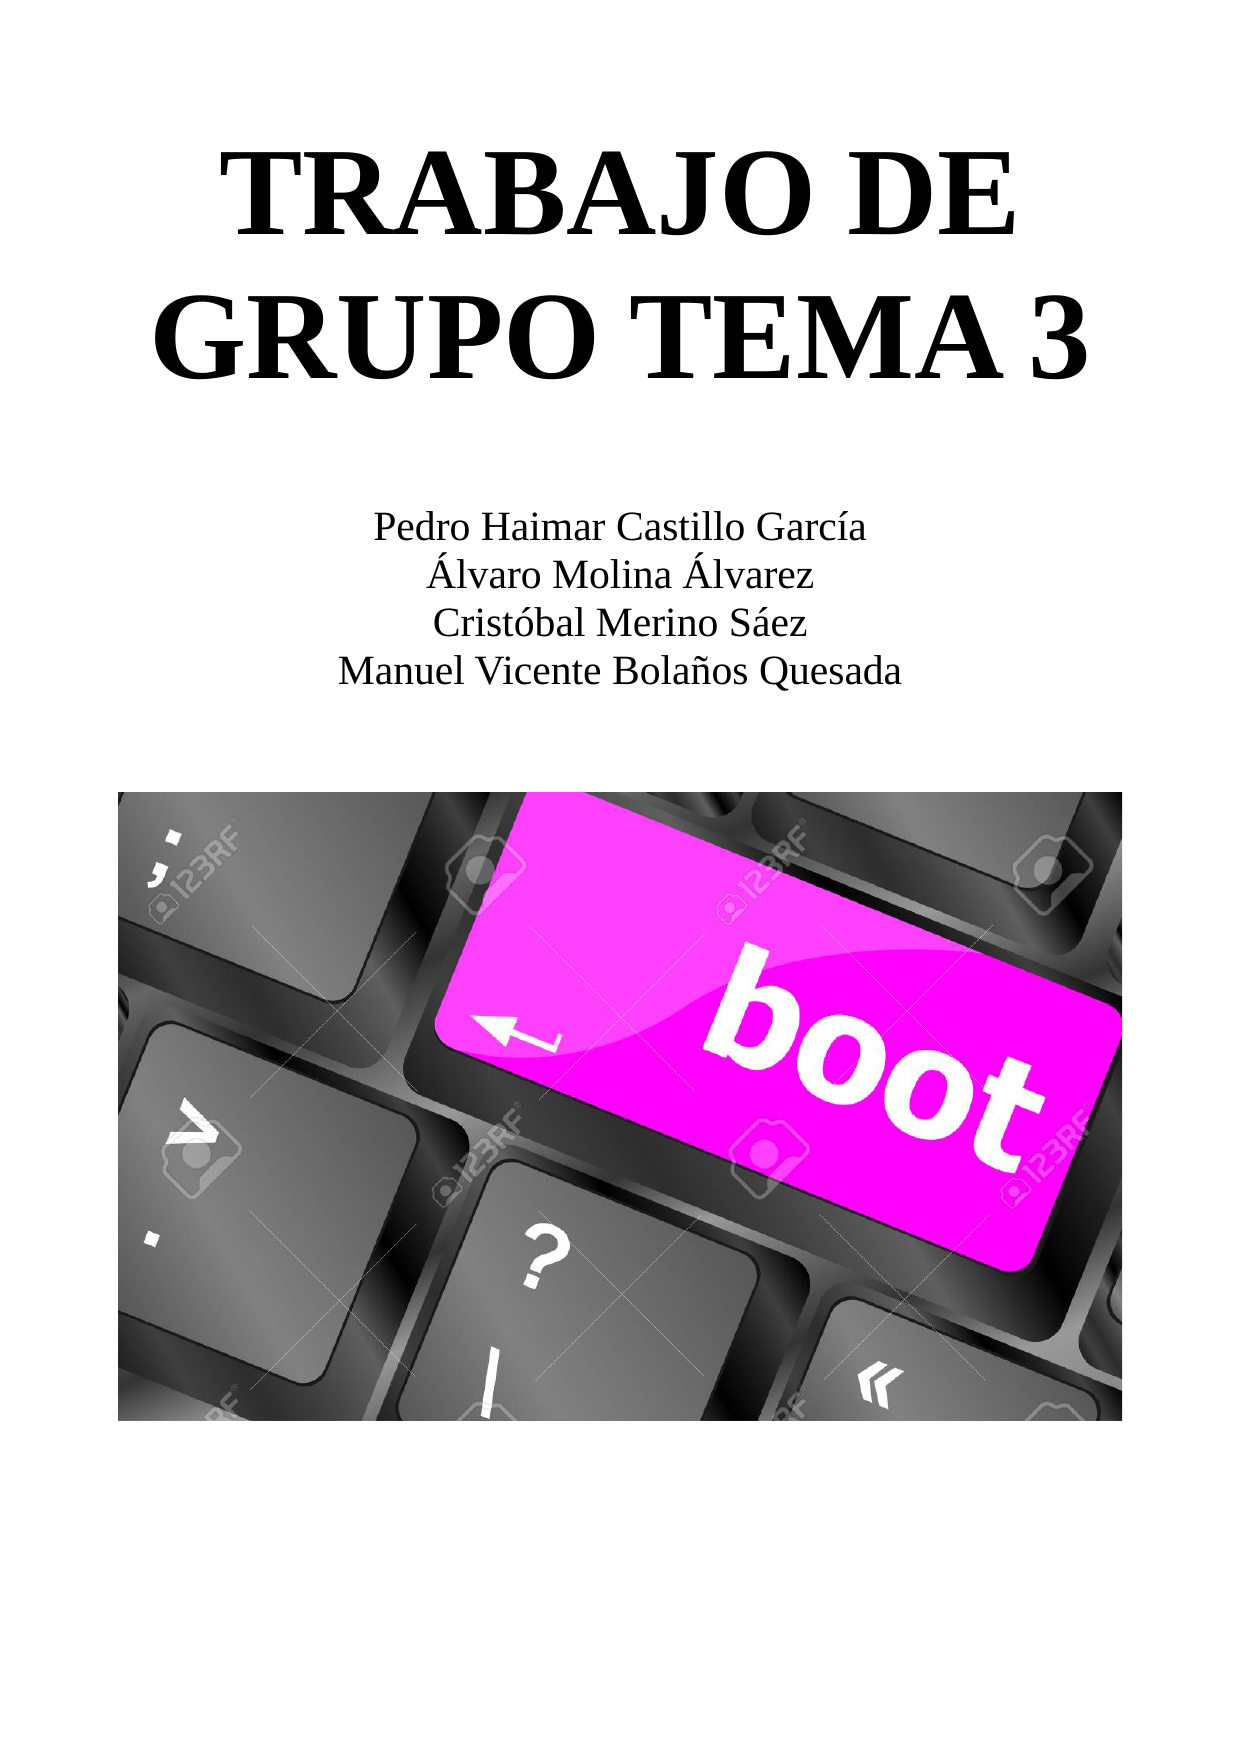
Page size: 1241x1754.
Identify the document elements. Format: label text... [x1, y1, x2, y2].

text Pedro Haimar Castillo García [118, 501, 1122, 549]
text Álvaro Molina Álvarez [118, 549, 1122, 597]
text TRABAJO DE GRUPO TEMA 3 [118, 118, 1122, 406]
text Manuel Vicente Bolaños Quesada [118, 645, 1122, 693]
text Cristóbal Merino Sáez [118, 597, 1122, 645]
picture [118, 792, 1123, 1421]
